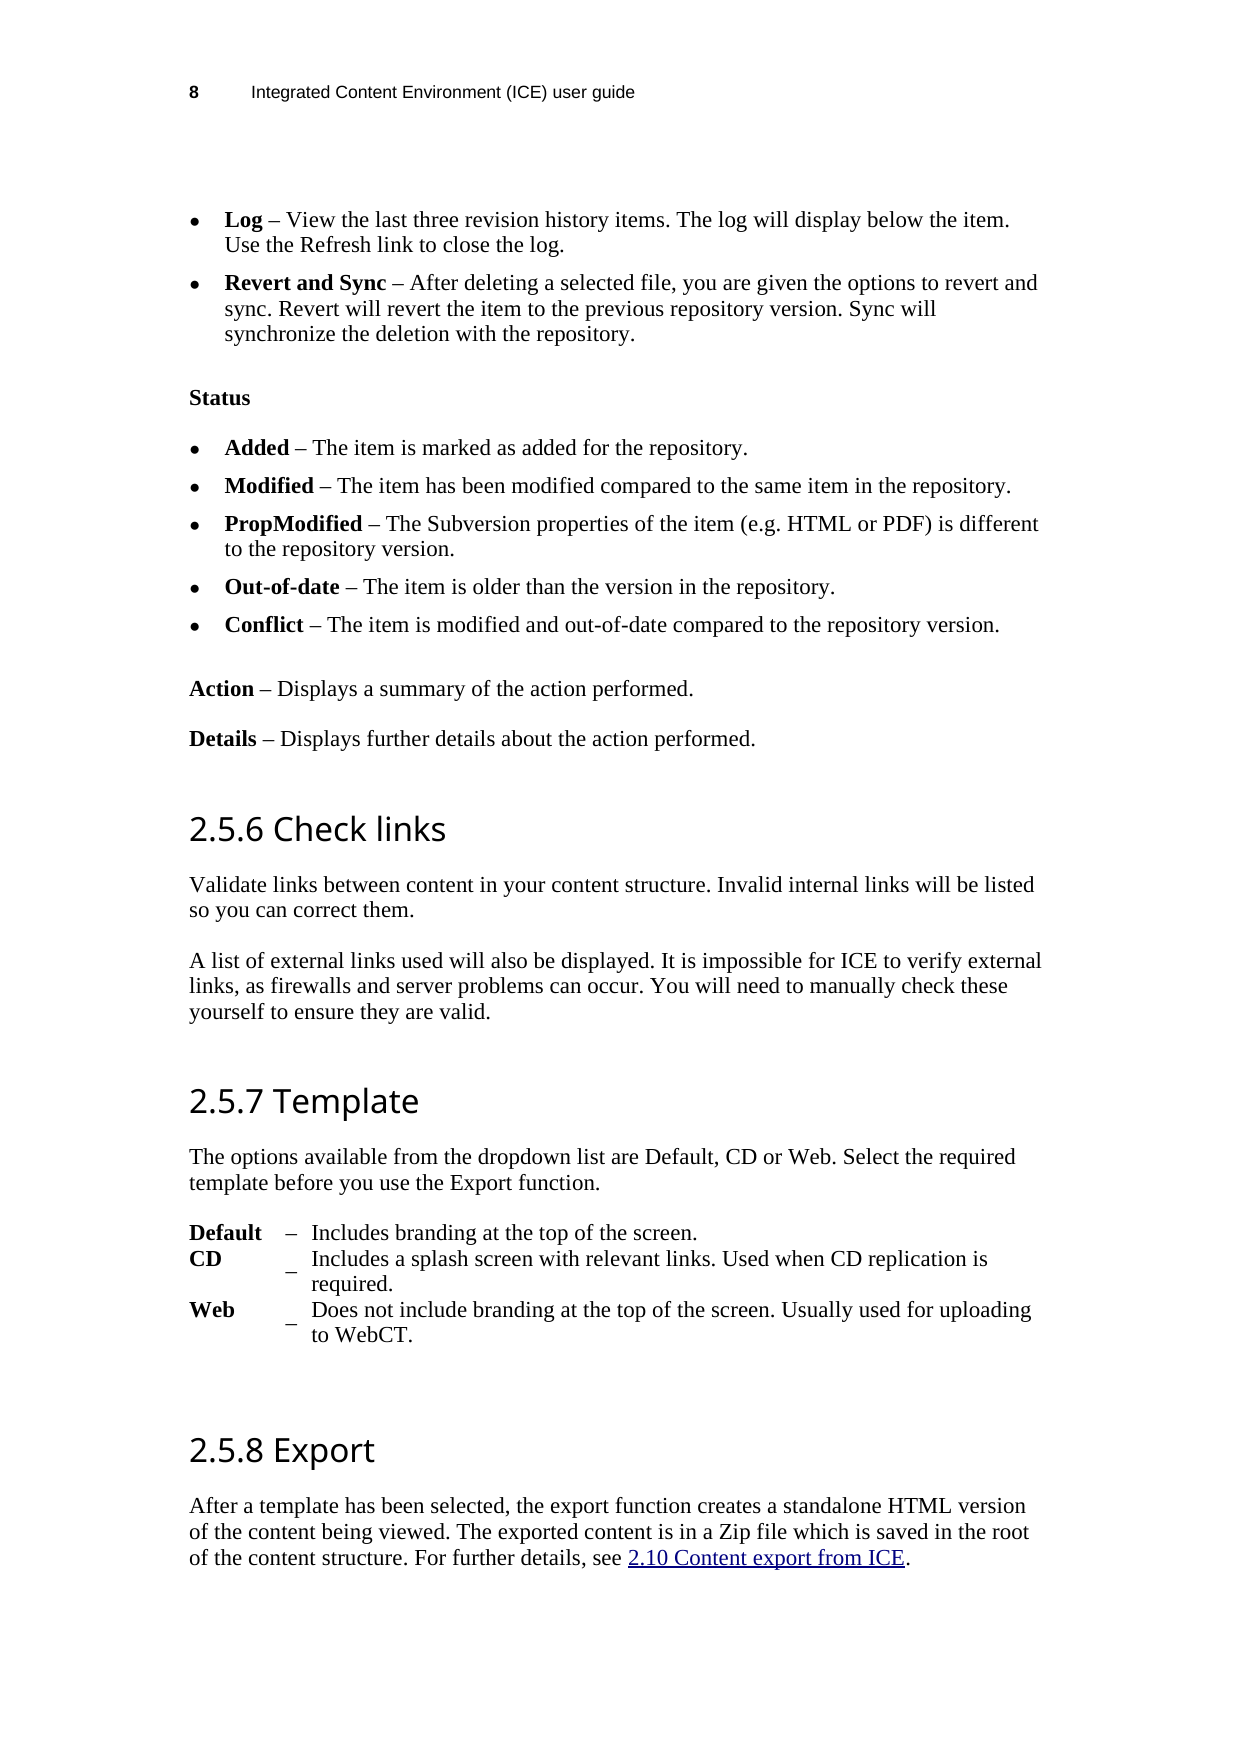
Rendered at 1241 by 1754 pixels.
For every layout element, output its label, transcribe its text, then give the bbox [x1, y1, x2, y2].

table_header – [280, 1220, 311, 1246]
text Status [189, 385, 1051, 410]
list Modified – The item has been modified compared to the same item in the repository. [189, 473, 1051, 498]
text After a template has been selected, the export function creates a standalone HTML version of the content being viewed. The exported content is in a Zip file which is saved in the root of the content structure. For further details, see 2.10 Content export from ICE. [189, 1493, 1051, 1570]
list Conflict – The item is modified and out-of-date compared to the repository version. [189, 612, 1051, 663]
table_header Default [189, 1220, 280, 1246]
table_cell – [280, 1297, 311, 1348]
subtitle Export [189, 1427, 1051, 1473]
text The options available from the dropdown list are Default, CD or Web. Select the required template before you use the Export function. [189, 1144, 1051, 1195]
list Revert and Sync – After deleting a selected file, you are given the options to revert and sync. Revert will revert the item to the previous repository version. Sync will synchronize the deletion with the repository. [189, 270, 1051, 372]
table_cell – [280, 1246, 311, 1297]
subtitle Check links [189, 806, 1051, 851]
table_cell Web [189, 1297, 280, 1348]
text Action – Displays a summary of the action performed. [189, 676, 1051, 701]
text A list of external links used will also be displayed. It is impossible for ICE to verify external links, as firewalls and server problems can occur. You will need to manually check these yourself to ensure they are valid. [189, 947, 1051, 1024]
list Log – View the last three revision history items. The log will display below the item. Use the Refresh link to close the log. [189, 207, 1051, 258]
list Added – The item is marked as added for the repository. [189, 435, 1051, 461]
table_cell Does not include branding at the top of the screen. Usually used for uploading to WebCT. [311, 1297, 1051, 1348]
table_header Includes branding at the top of the screen. [311, 1220, 1051, 1246]
table_cell Includes a splash screen with relevant links. Used when CD replication is required. [311, 1246, 1051, 1297]
list Out-of-date – The item is older than the version in the repository. [189, 574, 1051, 600]
list PropModified – The Subversion properties of the item (e.g. HTML or PDF) is different to the repository version. [189, 511, 1051, 562]
text Details – Displays further details about the action performed. [189, 726, 1051, 751]
subtitle Template [189, 1078, 1051, 1123]
text Validate links between content in your content structure. Invalid internal links will be listed so you can correct them. [189, 872, 1051, 923]
table_cell CD [189, 1246, 280, 1297]
